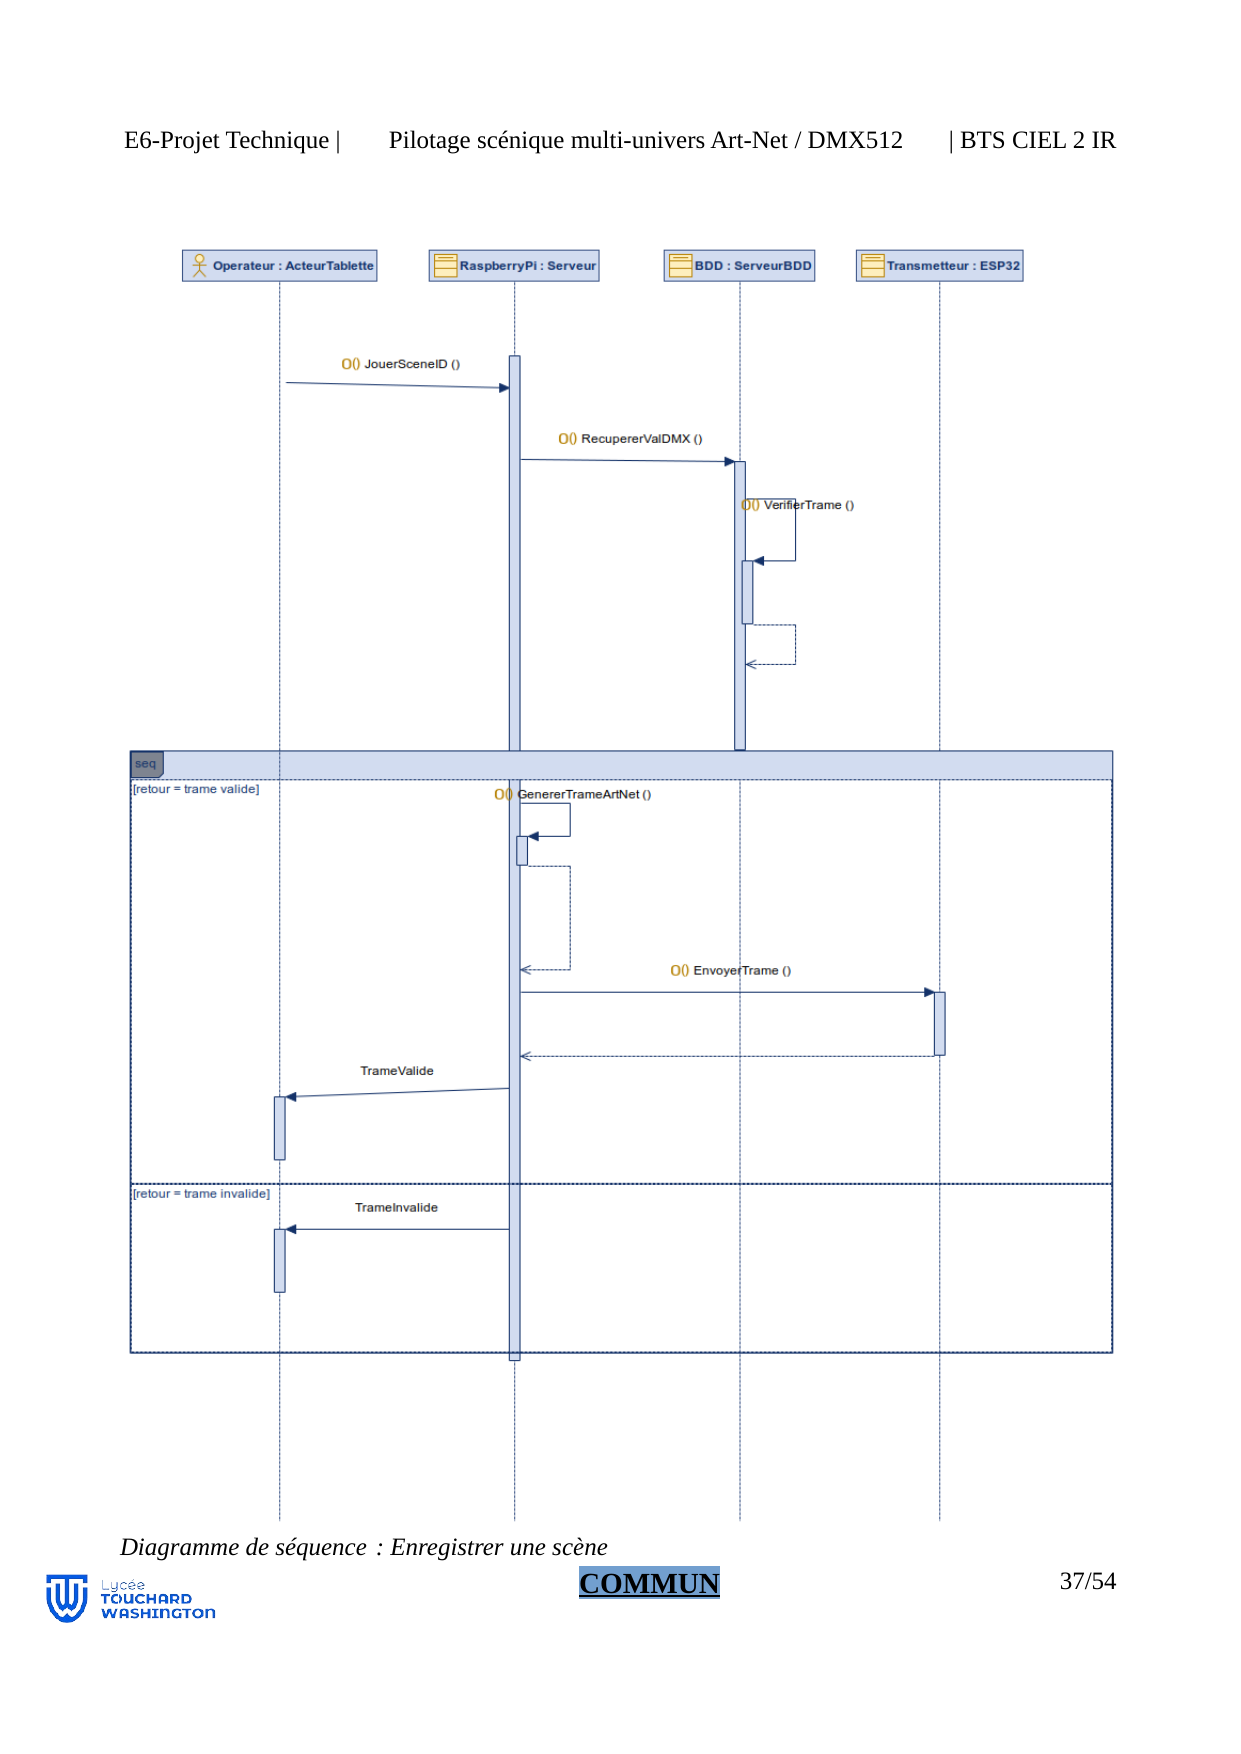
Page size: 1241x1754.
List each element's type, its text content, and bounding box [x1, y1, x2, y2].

picture [6, 1537, 256, 1661]
picture [119, 240, 1124, 1532]
picture [119, 1560, 256, 1606]
text Diagramme de séquence : Enregistrer une scène [120, 1532, 1124, 1561]
